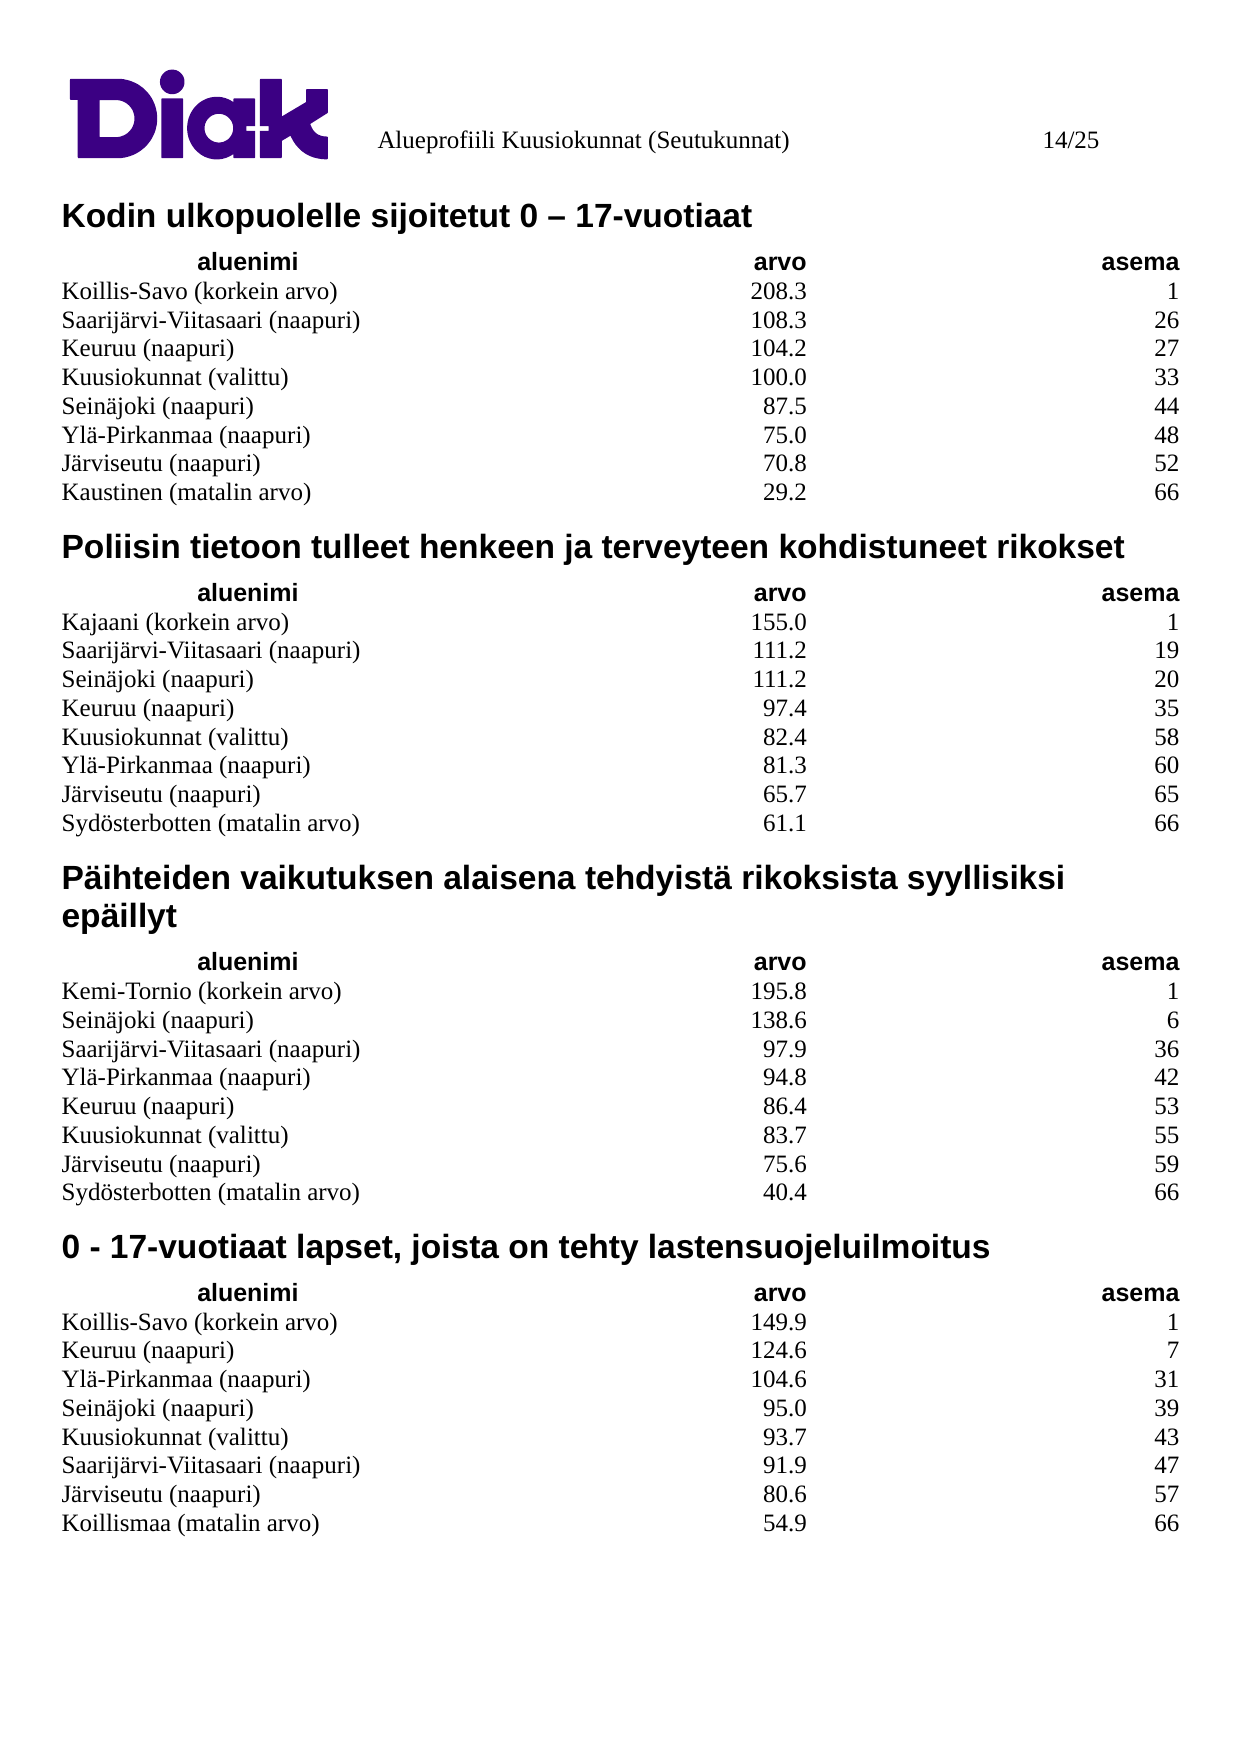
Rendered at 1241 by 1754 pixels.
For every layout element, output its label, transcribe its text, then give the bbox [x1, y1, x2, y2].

table_cell 1 [806, 1307, 1179, 1336]
table_cell 6 [806, 1005, 1179, 1034]
table_cell Kaustinen (matalin arvo) [61, 477, 434, 506]
table_cell Kuusiokunnat (valittu) [61, 722, 434, 751]
table_header asema [806, 1278, 1179, 1307]
table_cell Seinäjoki (naapuri) [61, 1393, 434, 1422]
table_header aluenimi [61, 578, 434, 607]
table_cell Ylä-Pirkanmaa (naapuri) [61, 1364, 434, 1393]
table_header aluenimi [61, 1278, 434, 1307]
table_cell 1 [806, 976, 1179, 1005]
table_cell Keuruu (naapuri) [61, 693, 434, 722]
table_cell 27 [806, 334, 1179, 362]
table_cell Koillismaa (matalin arvo) [61, 1508, 434, 1537]
table_cell 66 [806, 1178, 1179, 1206]
table_cell Järviseutu (naapuri) [61, 1149, 434, 1177]
table_cell Ylä-Pirkanmaa (naapuri) [61, 420, 434, 448]
table_cell Järviseutu (naapuri) [61, 1479, 434, 1508]
table_cell 33 [806, 362, 1179, 391]
table_cell Kajaani (korkein arvo) [61, 607, 434, 636]
table_cell Koillis-Savo (korkein arvo) [61, 1307, 434, 1336]
table_header arvo [434, 578, 806, 607]
table_cell 66 [806, 477, 1179, 506]
table_cell 44 [806, 391, 1179, 420]
table_cell 81.3 [434, 751, 806, 779]
table_cell 1 [806, 607, 1179, 636]
table_cell 40.4 [434, 1178, 806, 1206]
table_cell Ylä-Pirkanmaa (naapuri) [61, 751, 434, 779]
table_cell 124.6 [434, 1336, 806, 1364]
table_cell 149.9 [434, 1307, 806, 1336]
table_cell 48 [806, 420, 1179, 448]
table_cell 39 [806, 1393, 1179, 1422]
table_cell 31 [806, 1364, 1179, 1393]
table_cell 42 [806, 1063, 1179, 1091]
table_header aluenimi [61, 948, 434, 976]
table_header arvo [434, 247, 806, 276]
table_header arvo [434, 948, 806, 976]
table_cell 29.2 [434, 477, 806, 506]
table_cell 57 [806, 1479, 1179, 1508]
table_cell 94.8 [434, 1063, 806, 1091]
table_cell 97.4 [434, 693, 806, 722]
table_cell 65 [806, 779, 1179, 808]
table_cell Koillis-Savo (korkein arvo) [61, 276, 434, 305]
table_cell 19 [806, 636, 1179, 664]
table_cell 111.2 [434, 636, 806, 664]
table_cell 108.3 [434, 305, 806, 333]
table_cell 111.2 [434, 664, 806, 693]
table_cell 82.4 [434, 722, 806, 751]
subtitle 0 - 17-vuotiaat lapset, joista on tehty lastensuojeluilmoitus [61, 1227, 1179, 1266]
table_cell Saarijärvi-Viitasaari (naapuri) [61, 305, 434, 333]
subtitle Päihteiden vaikutuksen alaisena tehdyistä rikoksista syyllisiksi epäillyt [61, 858, 1179, 935]
table_header asema [806, 247, 1179, 276]
table_cell Keuruu (naapuri) [61, 334, 434, 362]
table_cell Kuusiokunnat (valittu) [61, 362, 434, 391]
table_cell Järviseutu (naapuri) [61, 779, 434, 808]
table_cell 195.8 [434, 976, 806, 1005]
table_cell 61.1 [434, 808, 806, 837]
table_cell 7 [806, 1336, 1179, 1364]
table_cell 91.9 [434, 1451, 806, 1479]
table_cell 55 [806, 1120, 1179, 1149]
table_cell Sydösterbotten (matalin arvo) [61, 808, 434, 837]
table_cell 86.4 [434, 1091, 806, 1120]
table_cell 20 [806, 664, 1179, 693]
table_header arvo [434, 1278, 806, 1307]
table_cell 208.3 [434, 276, 806, 305]
table_cell Keuruu (naapuri) [61, 1091, 434, 1120]
table_cell 43 [806, 1422, 1179, 1451]
table_cell Seinäjoki (naapuri) [61, 391, 434, 420]
table_cell 95.0 [434, 1393, 806, 1422]
table_cell 75.6 [434, 1149, 806, 1177]
table_cell 59 [806, 1149, 1179, 1177]
table_cell 83.7 [434, 1120, 806, 1149]
table_cell 26 [806, 305, 1179, 333]
table_cell Seinäjoki (naapuri) [61, 1005, 434, 1034]
table_cell 100.0 [434, 362, 806, 391]
table_cell 66 [806, 1508, 1179, 1537]
table_header asema [806, 578, 1179, 607]
table_cell Saarijärvi-Viitasaari (naapuri) [61, 1034, 434, 1062]
table_cell Kuusiokunnat (valittu) [61, 1120, 434, 1149]
table_cell Kuusiokunnat (valittu) [61, 1422, 434, 1451]
table_cell 75.0 [434, 420, 806, 448]
table_cell Kemi-Tornio (korkein arvo) [61, 976, 434, 1005]
table_cell 35 [806, 693, 1179, 722]
table_cell 97.9 [434, 1034, 806, 1062]
table_cell 58 [806, 722, 1179, 751]
table_cell Seinäjoki (naapuri) [61, 664, 434, 693]
table_cell 60 [806, 751, 1179, 779]
subtitle Kodin ulkopuolelle sijoitetut 0 – 17-vuotiaat [61, 196, 1179, 235]
table_header aluenimi [61, 247, 434, 276]
table_cell Ylä-Pirkanmaa (naapuri) [61, 1063, 434, 1091]
subtitle Poliisin tietoon tulleet henkeen ja terveyteen kohdistuneet rikokset [61, 527, 1179, 566]
table_cell 138.6 [434, 1005, 806, 1034]
table_cell 52 [806, 449, 1179, 477]
table_cell 80.6 [434, 1479, 806, 1508]
table_cell 53 [806, 1091, 1179, 1120]
table_cell 93.7 [434, 1422, 806, 1451]
table_cell 66 [806, 808, 1179, 837]
table_cell 36 [806, 1034, 1179, 1062]
table_cell 54.9 [434, 1508, 806, 1537]
table_cell 155.0 [434, 607, 806, 636]
table_header asema [806, 948, 1179, 976]
table_cell Järviseutu (naapuri) [61, 449, 434, 477]
table_cell 1 [806, 276, 1179, 305]
table_cell 47 [806, 1451, 1179, 1479]
table_cell 70.8 [434, 449, 806, 477]
table_cell 65.7 [434, 779, 806, 808]
table_cell Keuruu (naapuri) [61, 1336, 434, 1364]
table_cell 87.5 [434, 391, 806, 420]
table_cell Sydösterbotten (matalin arvo) [61, 1178, 434, 1206]
table_cell Saarijärvi-Viitasaari (naapuri) [61, 636, 434, 664]
table_cell 104.2 [434, 334, 806, 362]
table_cell Saarijärvi-Viitasaari (naapuri) [61, 1451, 434, 1479]
table_cell 104.6 [434, 1364, 806, 1393]
